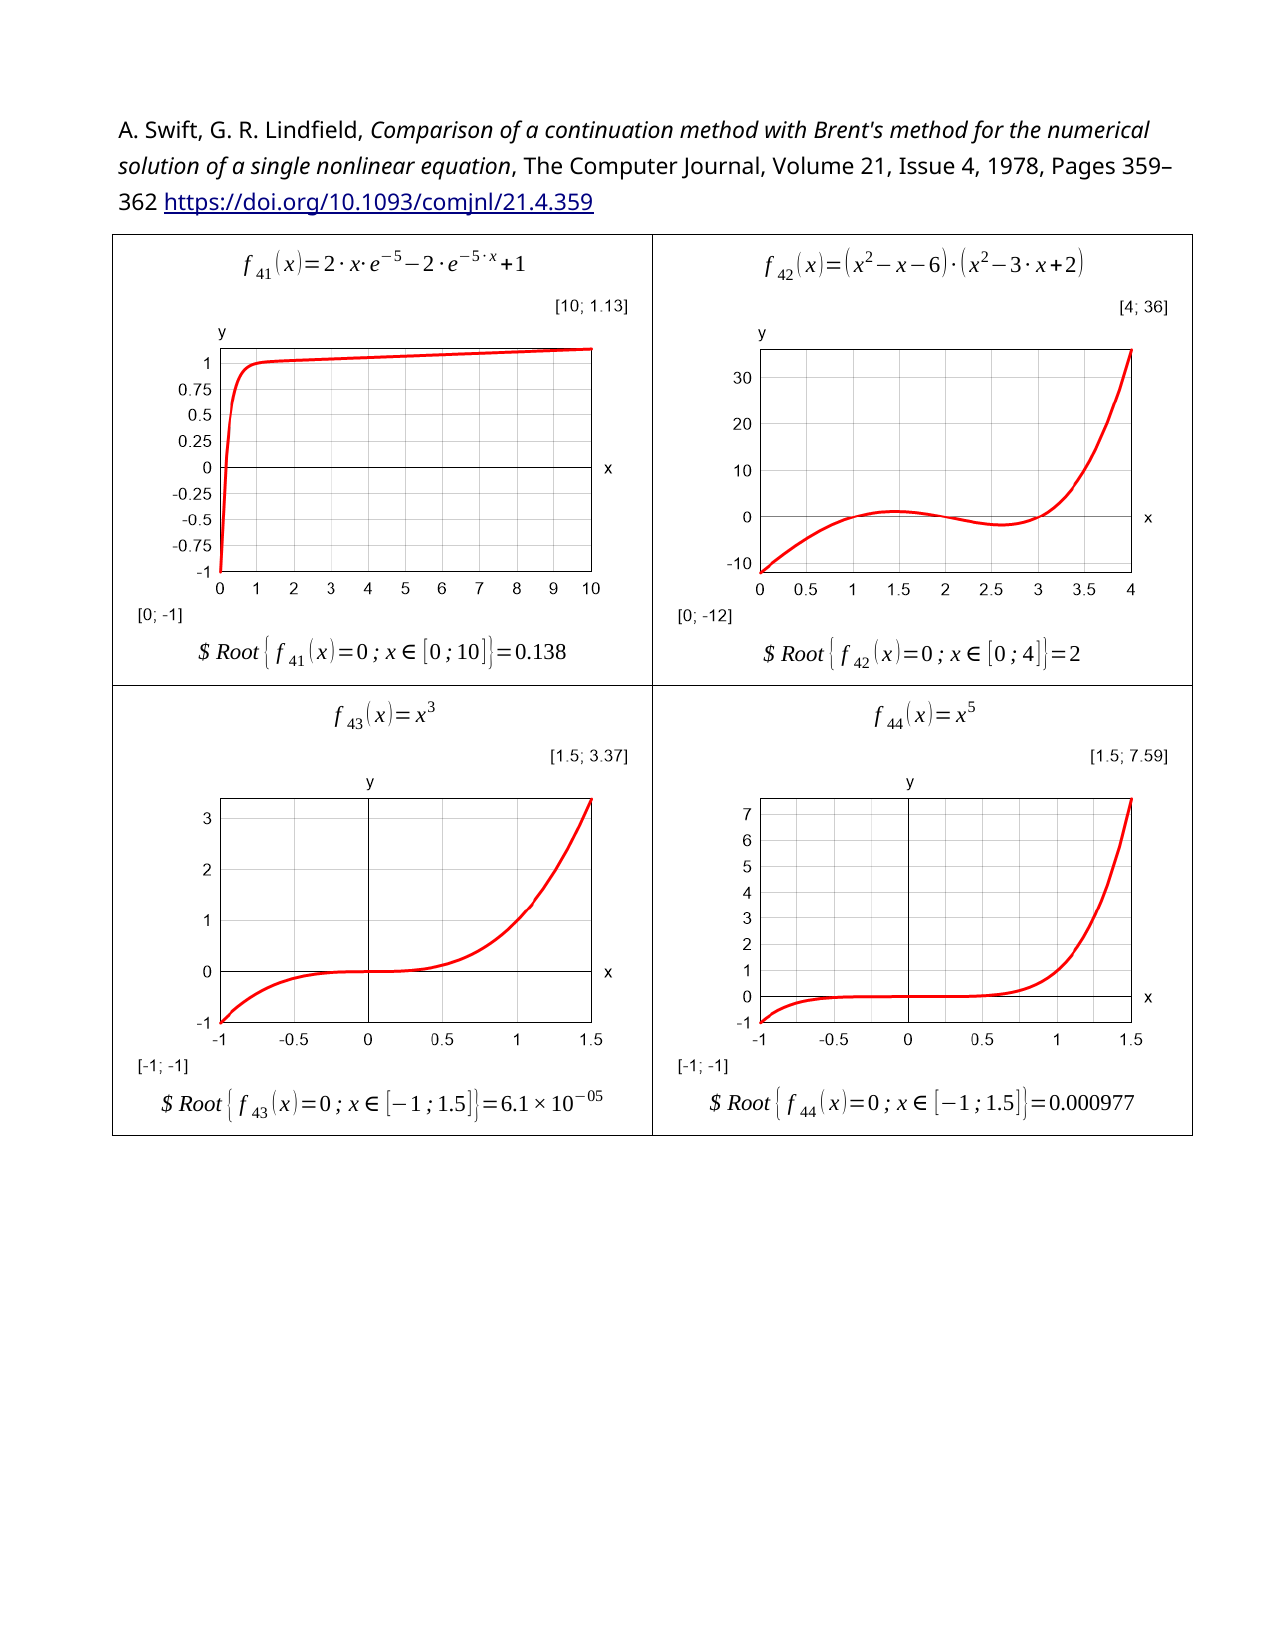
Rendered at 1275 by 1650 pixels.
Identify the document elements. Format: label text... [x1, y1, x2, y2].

table_header [113, 235, 652, 685]
picture [670, 289, 1175, 631]
picture [670, 739, 1175, 1081]
text A. Swift, G. R. Lindfield, Comparison of a continuation method with Brent's method for the numerical solution of a single nonlinear equation, The Computer Journal, Volume 21, Issue 4, 1978, Pages 359–362 https://doi.org/10.1093/comjnl/21.4.359 [118, 114, 1186, 217]
picture [130, 739, 635, 1081]
picture [130, 288, 635, 630]
table_header [653, 235, 1192, 685]
table_cell [113, 686, 652, 1135]
table_cell [653, 686, 1192, 1135]
